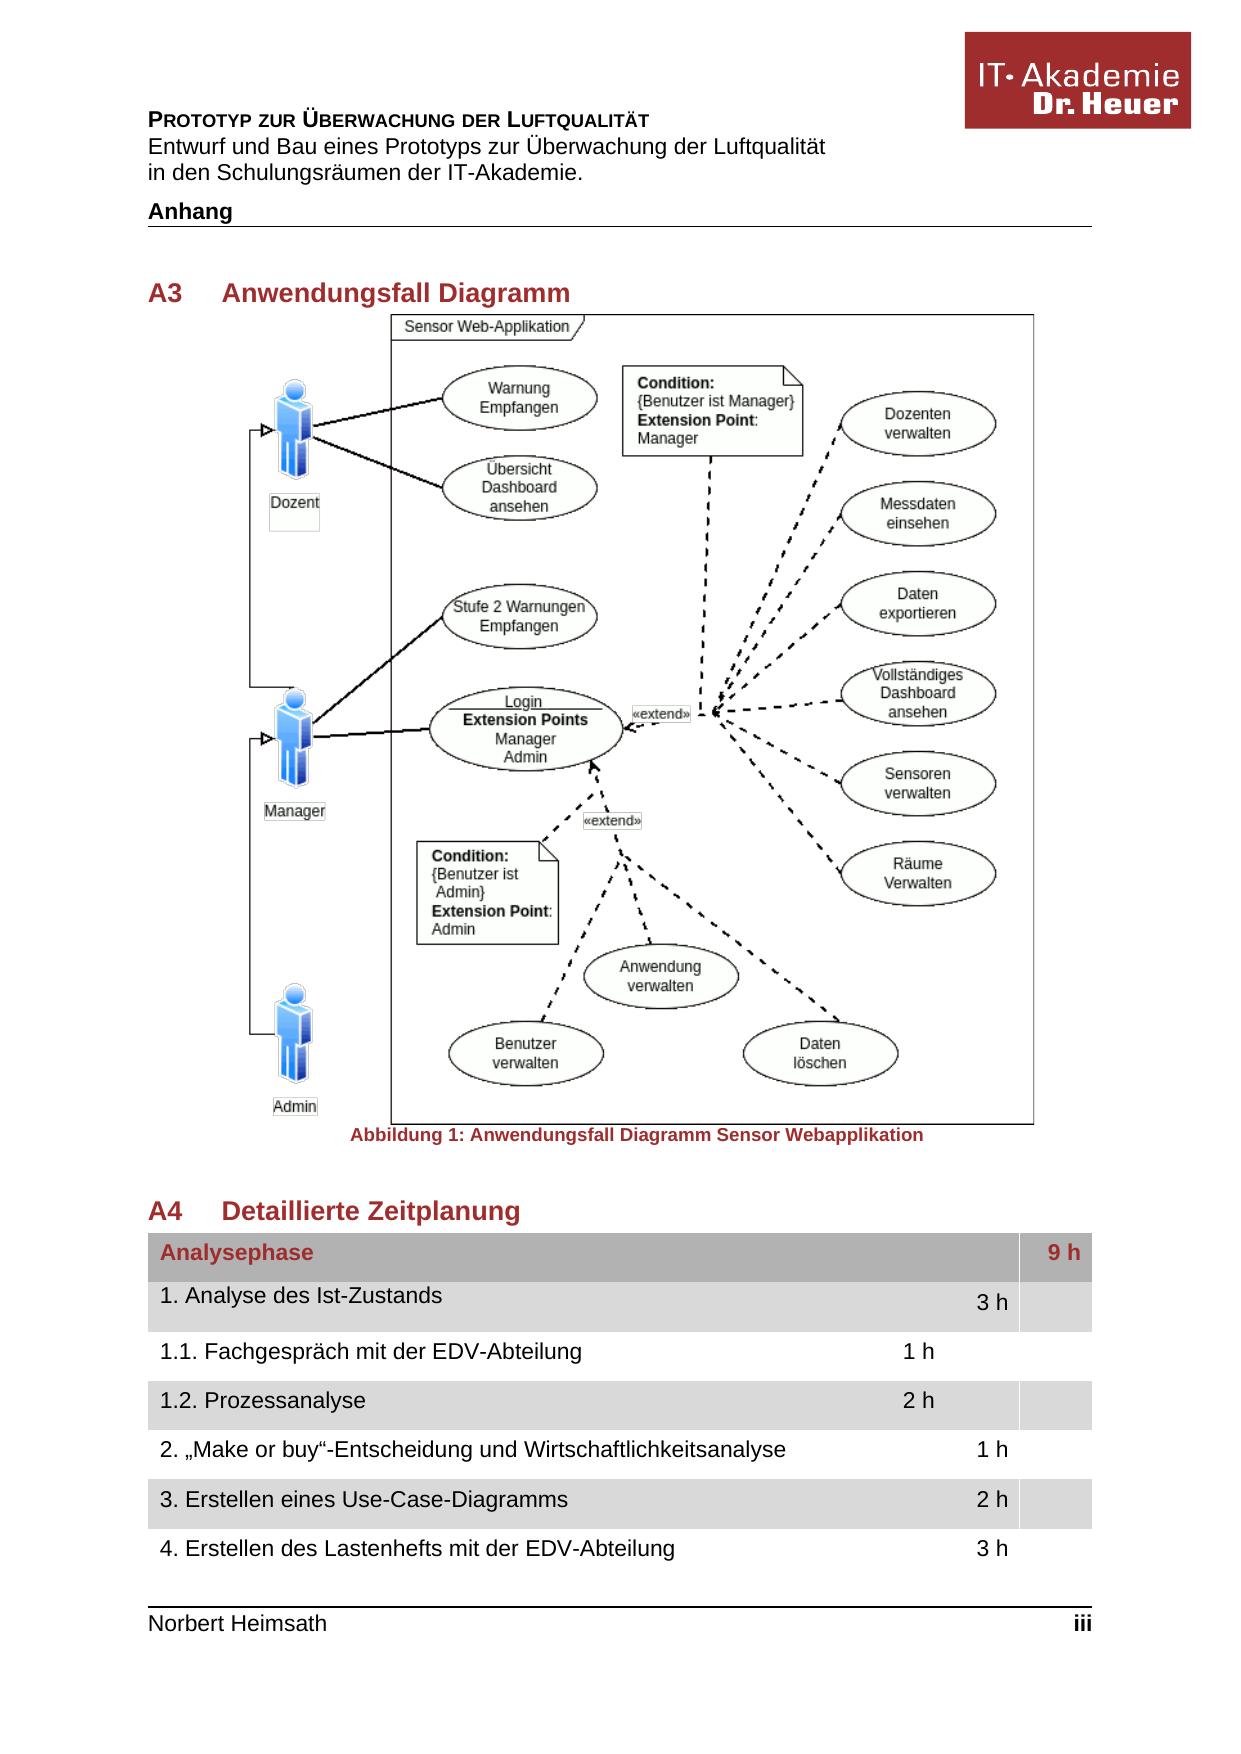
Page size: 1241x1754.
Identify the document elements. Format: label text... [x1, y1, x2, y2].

table_cell 1. Analyse des Ist-Zustands [148, 1282, 887, 1332]
table_cell [1020, 1430, 1092, 1479]
table_cell [1020, 1282, 1092, 1332]
table_cell 2 h [887, 1381, 946, 1430]
table_header [887, 1233, 946, 1282]
table_cell [1020, 1479, 1092, 1529]
table_cell 1 h [887, 1332, 946, 1381]
subtitle Anwendungsfall Diagramm [148, 277, 1092, 308]
table_cell [1020, 1529, 1092, 1578]
picture [240, 314, 1035, 1125]
table_cell 1.2. Prozessanalyse [148, 1381, 887, 1430]
text Abbildung 1: Anwendungsfall Diagramm Sensor Webapplikation [240, 1125, 1034, 1146]
table_cell 3 h [946, 1529, 1019, 1578]
table_header Analysephase [148, 1233, 887, 1282]
table_cell 2 h [946, 1479, 1019, 1529]
table_cell 1.1. Fachgespräch mit der EDV-Abteilung [148, 1332, 887, 1381]
table_cell [946, 1381, 1019, 1430]
table_header [946, 1233, 1019, 1282]
table_cell 4. Erstellen des Lastenhefts mit der EDV-Abteilung [148, 1529, 887, 1578]
table_cell [887, 1529, 946, 1578]
table_cell [887, 1479, 946, 1529]
table_cell [887, 1282, 946, 1332]
table_cell 3. Erstellen eines Use-Case-Diagramms [148, 1479, 887, 1529]
table_cell [1020, 1381, 1092, 1430]
table_cell [1020, 1332, 1092, 1381]
table_cell 1 h [946, 1430, 1019, 1479]
table_cell [887, 1430, 946, 1479]
table_cell 3 h [946, 1282, 1019, 1332]
table_cell [946, 1332, 1019, 1381]
table_cell 2. „Make or buy“-Entscheidung und Wirtschaftlichkeitsanalyse [148, 1430, 887, 1479]
subtitle Detaillierte Zeitplanung [148, 1195, 1092, 1227]
table_header 9 h [1020, 1233, 1092, 1282]
